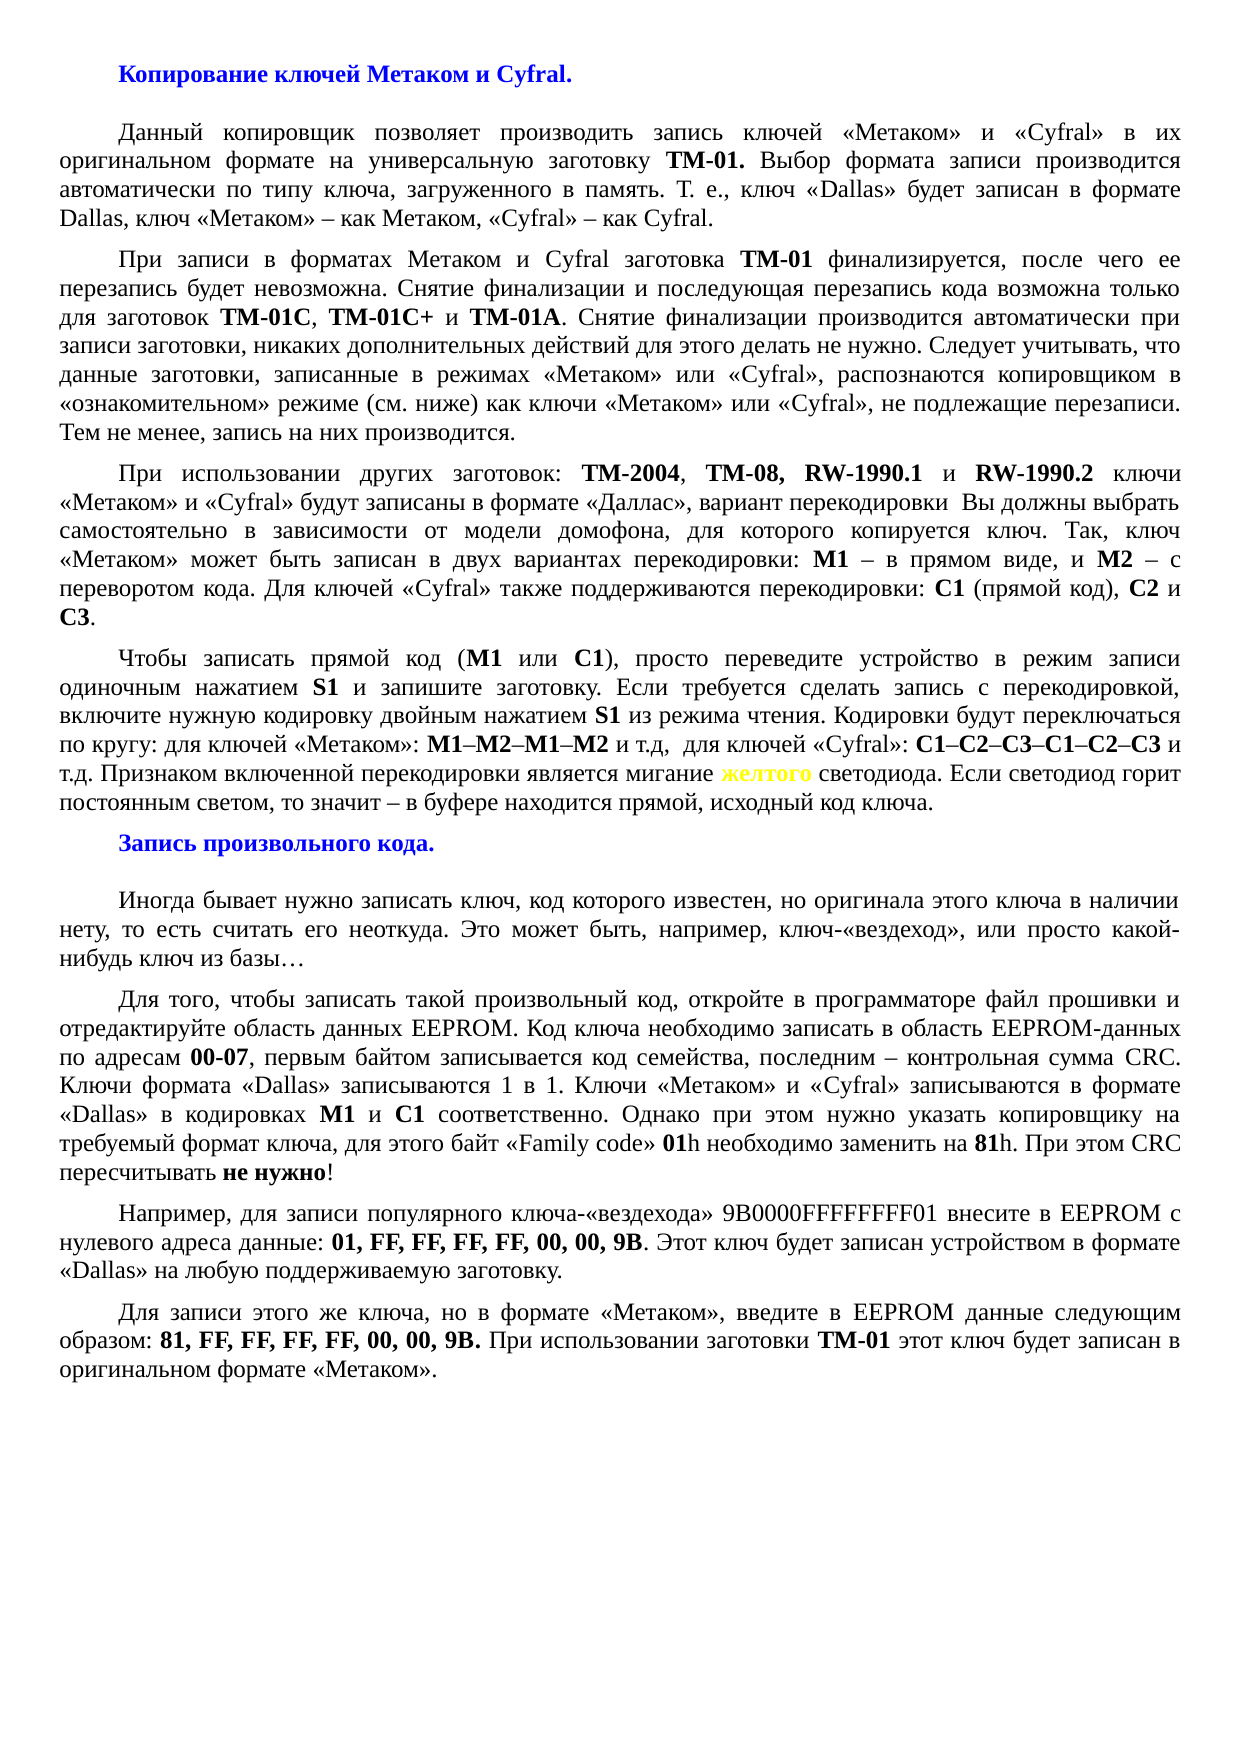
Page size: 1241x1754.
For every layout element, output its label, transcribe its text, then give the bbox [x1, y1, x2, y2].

text Для того, чтобы записать такой произвольный код, откройте в программаторе файл прошивки и отредактируйте область данных EEPROM. Код ключа необходимо записать в область EEPROM-данных по адресам 00-07, первым байтом записывается код семейства, последним – контрольная сумма CRC. Ключи формата «Dallas» записываются 1 в 1. Ключи «Метаком» и «Cyfral» записываются в формате «Dallas» в кодировках М1 и С1 соответственно. Однако при этом нужно указать копировщику на требуемый формат ключа, для этого байт «Family code» 01h необходимо заменить на 81h. При этом CRC пересчитывать не нужно! [59, 984, 1181, 1185]
text Данный копировщик позволяет производить запись ключей «Метаком» и «Cyfral» в их оригинальном формате на универсальную заготовку ТМ-01. Выбор формата записи производится автоматически по типу ключа, загруженного в память. Т. е., ключ «Dallas» будет записан в формате Dallas, ключ «Метаком» – как Метаком, «Cyfral» – как Cyfral. [59, 117, 1181, 232]
text Для записи этого же ключа, но в формате «Метаком», введите в EEPROM данные следующим образом: 81, FF, FF, FF, FF, 00, 00, 9B. При использовании заготовки ТМ-01 этот ключ будет записан в оригинальном формате «Метаком». [59, 1297, 1181, 1383]
text Иногда бывает нужно записать ключ, код которого известен, но оригинала этого ключа в наличии нету, то есть считать его неоткуда. Это может быть, например, ключ-«вездеход», или просто какой-нибудь ключ из базы… [59, 885, 1181, 972]
text Например, для записи популярного ключа-«вездехода» 9B0000FFFFFFFF01 внесите в EEPROM с нулевого адреса данные: 01, FF, FF, FF, FF, 00, 00, 9B. Этот ключ будет записан устройством в формате «Dallas» на любую поддерживаемую заготовку. [59, 1198, 1181, 1284]
text При использовании других заготовок: ТМ-2004, ТМ-08, RW-1990.1 и RW-1990.2 ключи «Метаком» и «Cyfral» будут записаны в формате «Даллас», вариант перекодировки Вы должны выбрать самостоятельно в зависимости от модели домофона, для которого копируется ключ. Так, ключ «Метаком» может быть записан в двух вариантах перекодировки: М1 – в прямом виде, и М2 – с переворотом кода. Для ключей «Cyfral» также поддерживаются перекодировки: С1 (прямой код), С2 и С3. [59, 458, 1181, 630]
text Чтобы записать прямой код (М1 или С1), просто переведите устройство в режим записи одиночным нажатием S1 и запишите заготовку. Если требуется сделать запись с перекодировкой, включите нужную кодировку двойным нажатием S1 из режима чтения. Кодировки будут переключаться по кругу: для ключей «Метаком»: М1–М2–М1–М2 и т.д, для ключей «Cyfral»: С1–С2–С3–С1–С2–С3 и т.д. Признаком включенной перекодировки является мигание желтого светодиода. Если светодиод горит постоянным светом, то значит – в буфере находится прямой, исходный код ключа. [59, 643, 1181, 815]
text Копирование ключей Метаком и Cyfral. [59, 59, 1181, 88]
text Запись произвольного кода. [59, 828, 1181, 857]
text При записи в форматах Метаком и Cyfral заготовка ТМ-01 финализируется, после чего ее перезапись будет невозможна. Снятие финализации и последующая перезапись кода возможна только для заготовок ТМ-01С, ТМ-01С+ и ТМ-01А. Снятие финализации производится автоматически при записи заготовки, никаких дополнительных действий для этого делать не нужно. Следует учитывать, что данные заготовки, записанные в режимах «Метаком» или «Cyfral», распознаются копировщиком в «ознакомительном» режиме (см. ниже) как ключи «Метаком» или «Cyfral», не подлежащие перезаписи. Тем не менее, запись на них производится. [59, 244, 1181, 445]
